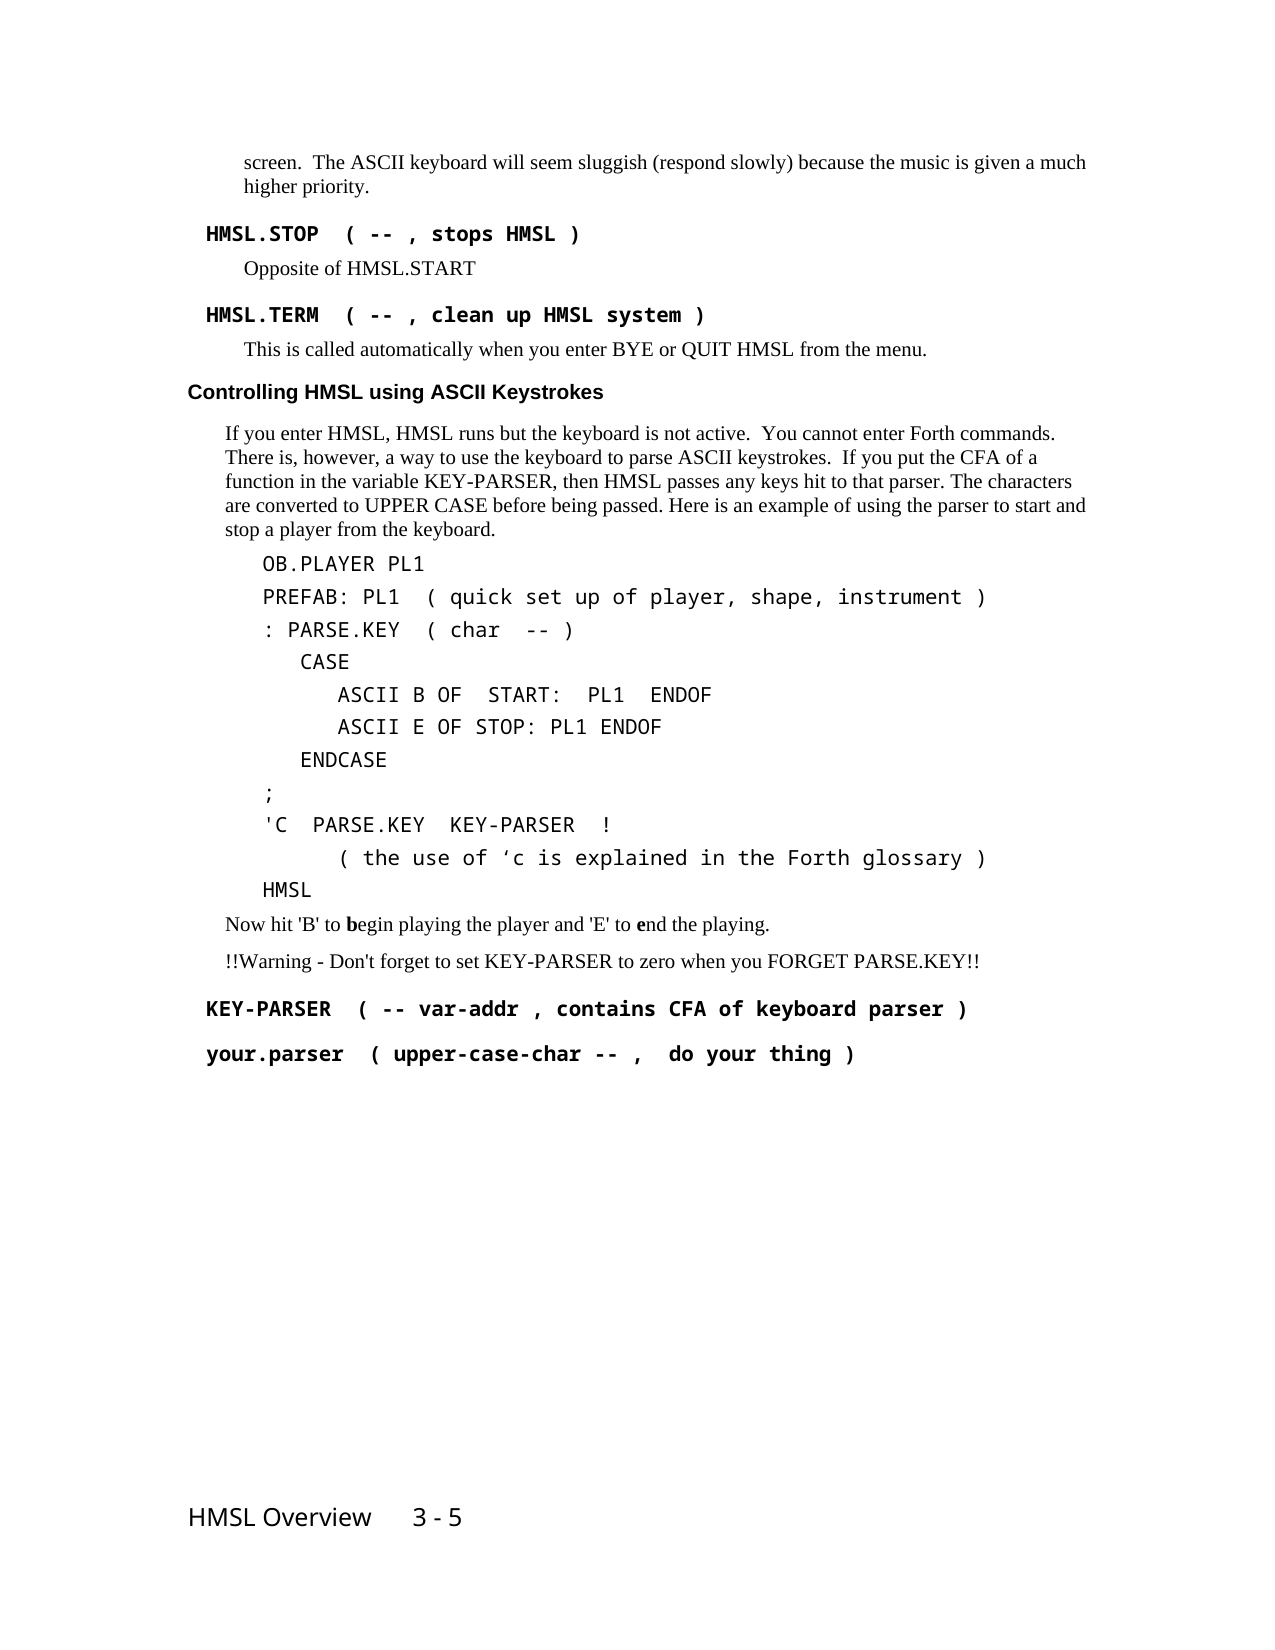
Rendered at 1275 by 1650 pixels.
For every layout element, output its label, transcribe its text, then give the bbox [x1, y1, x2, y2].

text : PARSE.KEY ( char -- ) [262, 615, 1087, 643]
text HMSL.TERM ( -- , clean up HMSL system ) [206, 301, 1162, 329]
text !!Warning - Don't forget to set KEY-PARSER to zero when you FORGET PARSE.KEY!! [225, 949, 1087, 973]
text PREFAB: PL1 ( quick set up of player, shape, instrument ) [262, 582, 1087, 611]
text ASCII B OF START: PL1 ENDOF [262, 680, 1087, 708]
text screen. The ASCII keyboard will seem sluggish (respond slowly) because the music is given a much higher priority. [244, 150, 1087, 198]
text ( the use of ‘c is explained in the Forth glossary ) [262, 843, 1087, 871]
text OB.PLAYER PL1 [262, 549, 1087, 578]
text your.parser ( upper-case-char -- , do your thing ) [206, 1039, 1162, 1067]
text ; [262, 778, 1087, 806]
subtitle Controlling HMSL using ASCII Keystrokes [187, 380, 1087, 404]
text 'C PARSE.KEY KEY-PARSER ! [262, 810, 1087, 839]
text Opposite of HMSL.START [244, 256, 1087, 280]
text CASE [262, 647, 1087, 676]
text Now hit 'B' to begin playing the player and 'E' to end the playing. [225, 912, 1087, 936]
text KEY-PARSER ( -- var-addr , contains CFA of keyboard parser ) [206, 994, 1162, 1022]
text ENDCASE [262, 745, 1087, 773]
text HMSL.STOP ( -- , stops HMSL ) [206, 219, 1162, 247]
text If you enter HMSL, HMSL runs but the keyboard is not active. You cannot enter Forth commands. There is, however, a way to use the keyboard to parse ASCII keystrokes. If you put the CFA of a function in the variable KEY-PARSER, then HMSL passes any keys hit to that parser. The characters are converted to UPPER CASE before being passed. Here is an example of using the parser to start and stop a player from the keyboard. [225, 421, 1087, 541]
text This is called automatically when you enter BYE or QUIT HMSL from the menu. [244, 337, 1087, 361]
text HMSL [262, 876, 1087, 904]
text ASCII E OF STOP: PL1 ENDOF [262, 712, 1087, 741]
